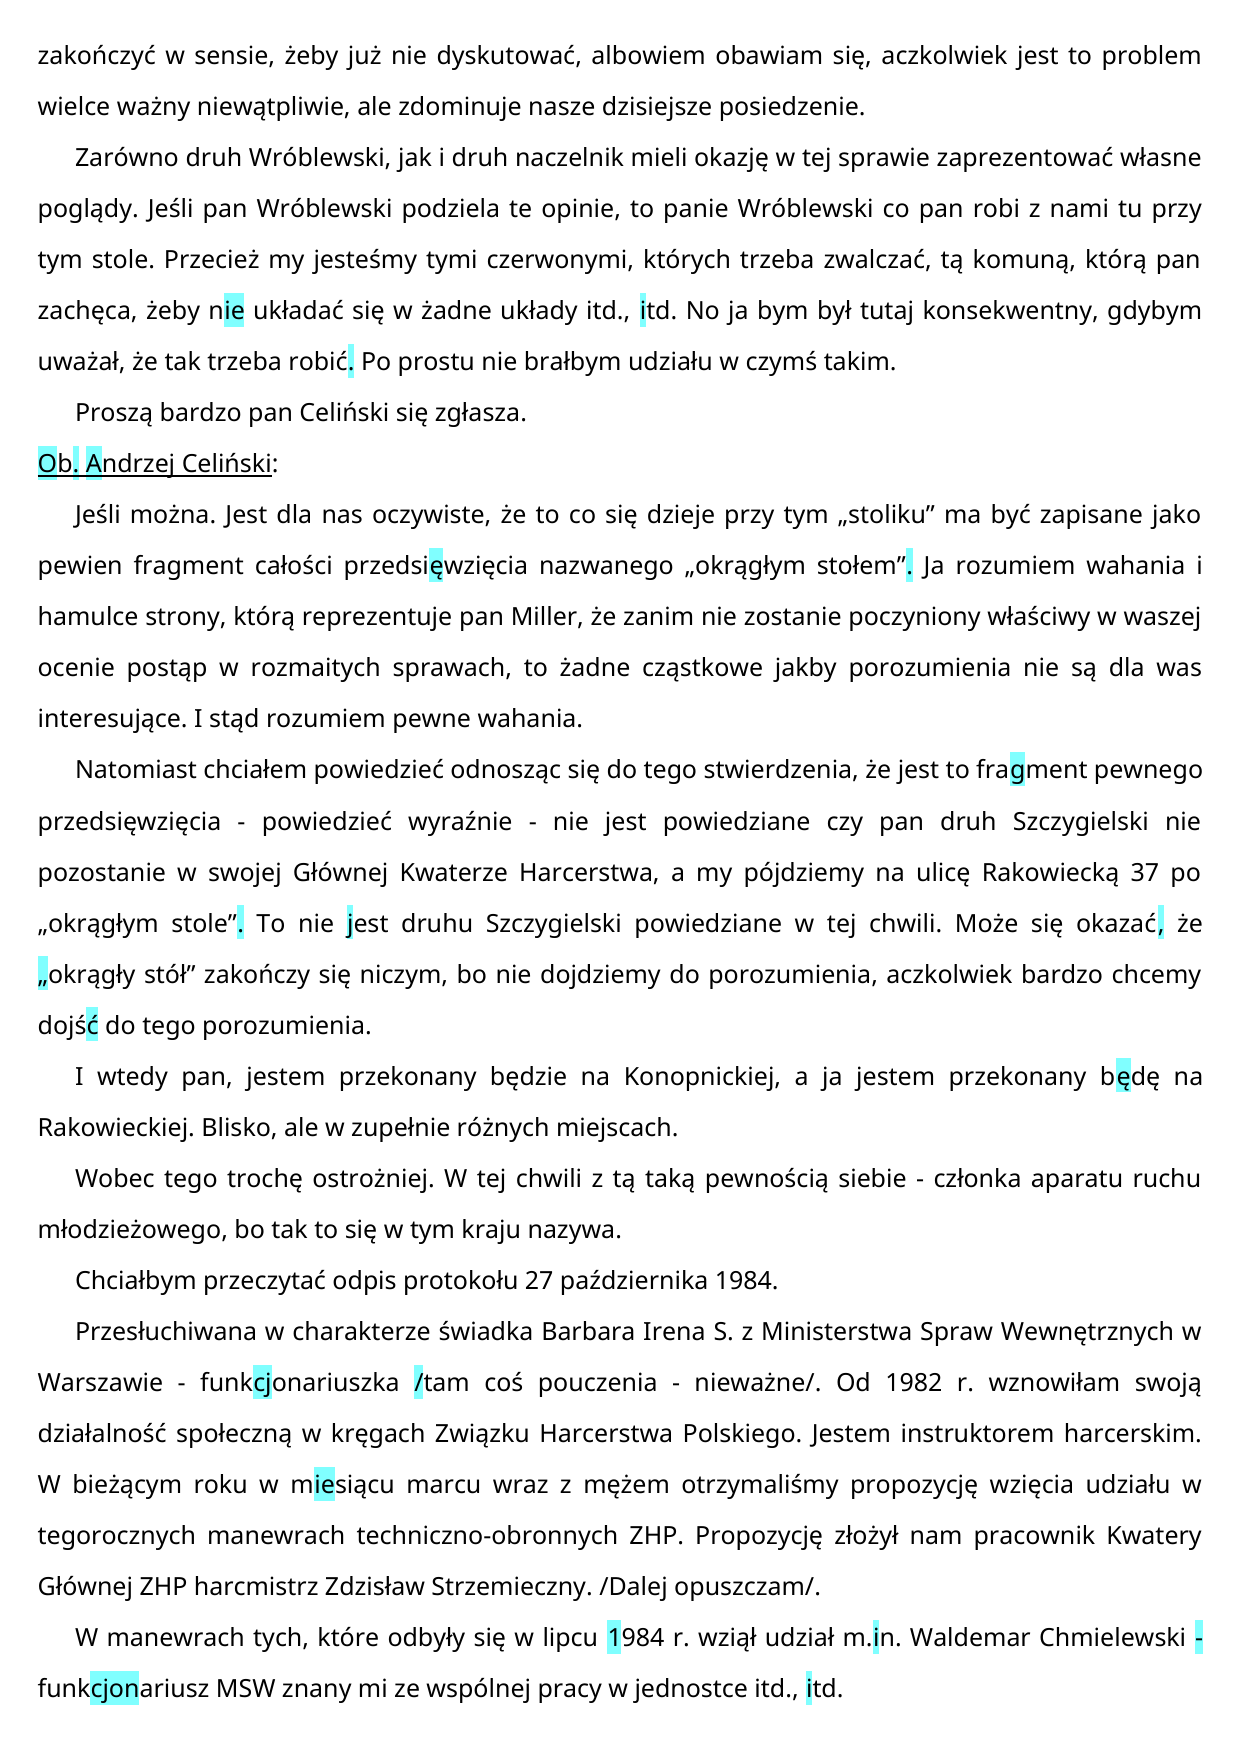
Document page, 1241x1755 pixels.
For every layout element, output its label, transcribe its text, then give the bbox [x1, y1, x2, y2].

text zakończyć w sensie, żeby już nie dyskutować, albowiem obawiam się, aczkolwiek jest to problem wielce ważny niewątpliwie, ale zdominuje nasze dzisiejsze posiedzenie. [37, 37, 1203, 123]
text Natomiast chciałem powiedzieć odnosząc się do tego stwierdzenia, że jest to fragment pewnego przedsięwzięcia - powiedzieć wyraźnie - nie jest powiedziane czy pan druh Szczygielski nie pozostanie w swojej Głównej Kwaterze Harcerstwa, a my pójdziemy na ulicę Rakowiecką 37 po „okrągłym stole”. To nie jest druhu Szczygielski powiedziane w tej chwili. Może się okazać, że „okrągły stół” zakończy się niczym, bo nie dojdziemy do porozumienia, aczkolwiek bardzo chcemy dojść do tego porozumienia. [37, 752, 1203, 1041]
text Przesłuchiwana w charakterze świadka Barbara Irena S. z Ministerstwa Spraw Wewnętrznych w Warszawie - funkcjonariuszka /tam coś pouczenia - nieważne/. Od 1982 r. wznowiłam swoją działalność społeczną w kręgach Związku Harcerstwa Polskiego. Jestem instruktorem harcerskim. W bieżącym roku w miesiącu marcu wraz z mężem otrzymaliśmy propozycję wzięcia udziału w tegorocznych manewrach techniczno-obronnych ZHP. Propozycję złożył nam pracownik Kwatery Głównej ZHP harcmistrz Zdzisław Strzemieczny. /Dalej opuszczam/. [37, 1313, 1203, 1603]
text W manewrach tych, które odbyły się w lipcu 1984 r. wziął udział m.in. Waldemar Chmielewski - funkcjonariusz MSW znany mi ze wspólnej pracy w jednostce itd., itd. [37, 1620, 1203, 1705]
text Ob. Andrzej Celiński: [37, 446, 1203, 480]
text Wobec tego trochę ostrożniej. W tej chwili z tą taką pewnością siebie - członka aparatu ruchu młodzieżowego, bo tak to się w tym kraju nazywa. [37, 1160, 1203, 1246]
text Chciałbym przeczytać odpis protokołu 27 października 1984. [37, 1262, 1203, 1297]
text Zarówno druh Wróblewski, jak i druh naczelnik mieli okazję w tej sprawie zaprezentować własne poglądy. Jeśli pan Wróblewski podziela te opinie, to panie Wróblewski co pan robi z nami tu przy tym stole. Przecież my jesteśmy tymi czerwonymi, których trzeba zwalczać, tą komuną, którą pan zachęca, żeby nie układać się w żadne układy itd., itd. No ja bym był tutaj konsekwentny, gdybym uważał, że tak trzeba robić. Po prostu nie brałbym udziału w czymś takim. [37, 139, 1203, 378]
text Jeśli można. Jest dla nas oczywiste, że to co się dzieje przy tym „stoliku” ma być zapisane jako pewien fragment całości przedsięwzięcia nazwanego „okrągłym stołem”. Ja rozumiem wahania i hamulce strony, którą reprezentuje pan Miller, że zanim nie zostanie poczyniony właściwy w waszej ocenie postąp w rozmaitych sprawach, to żadne cząstkowe jakby porozumienia nie są dla was interesujące. I stąd rozumiem pewne wahania. [37, 497, 1203, 735]
text Proszą bardzo pan Celiński się zgłasza. [37, 395, 1203, 429]
text I wtedy pan, jestem przekonany będzie na Konopnickiej, a ja jestem przekonany będę na Rakowieckiej. Blisko, ale w zupełnie różnych miejscach. [37, 1058, 1203, 1143]
